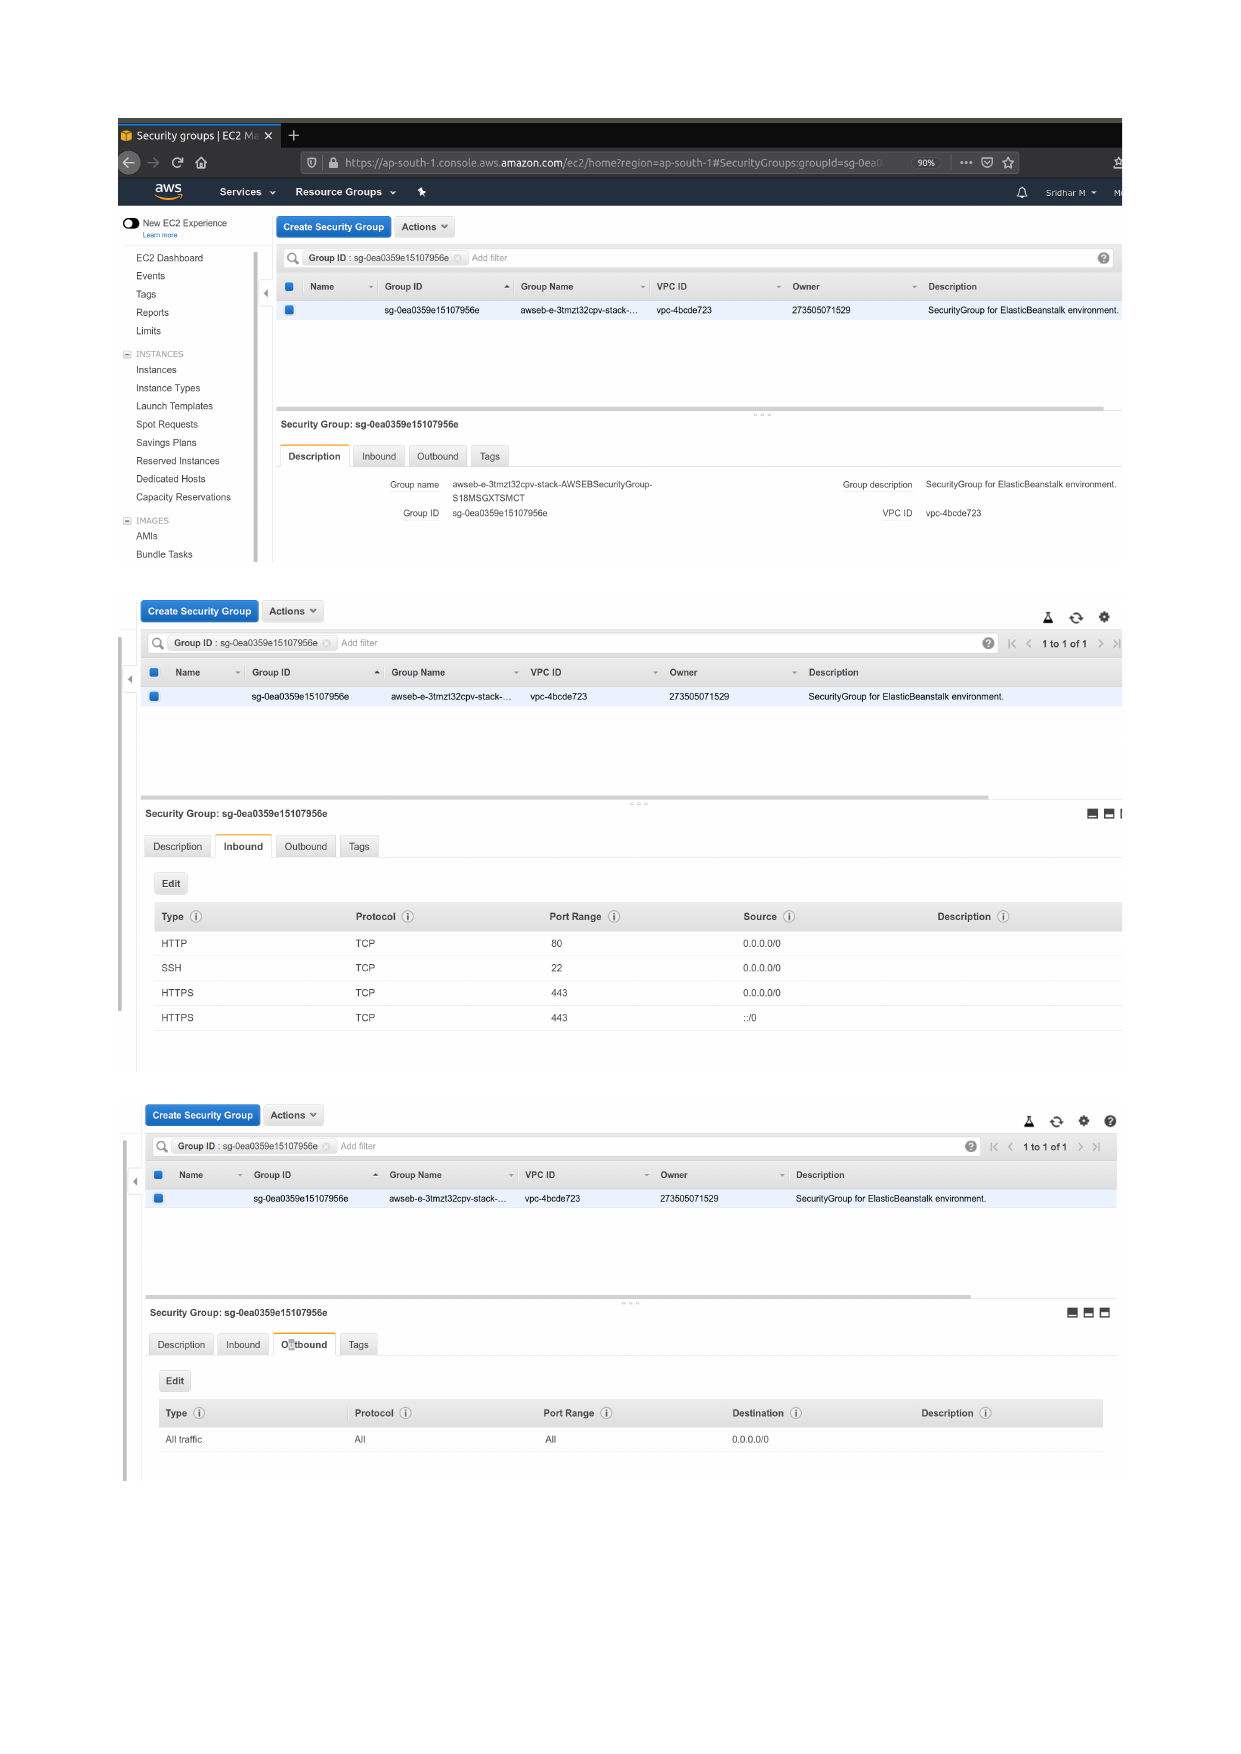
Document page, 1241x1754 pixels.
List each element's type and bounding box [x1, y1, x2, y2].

picture [118, 118, 1123, 562]
picture [118, 1100, 1123, 1481]
picture [118, 590, 1123, 1072]
